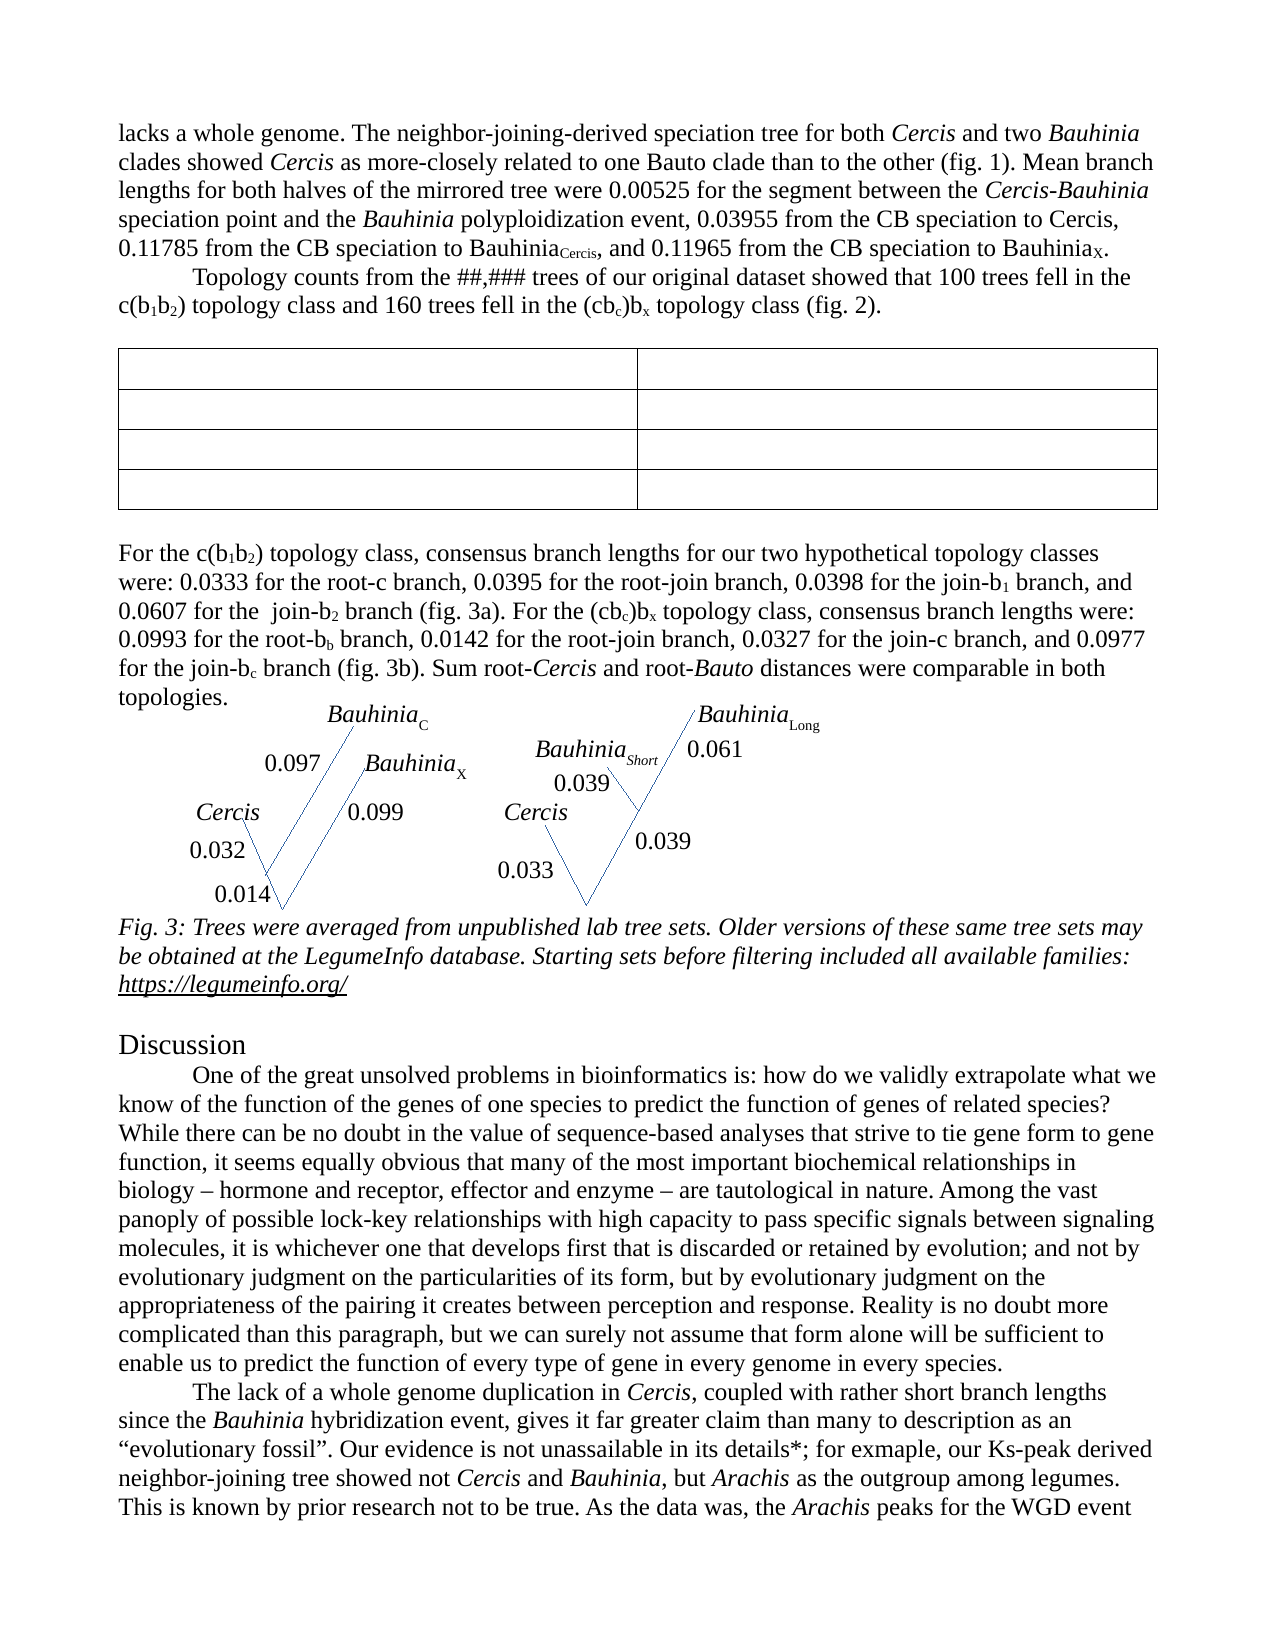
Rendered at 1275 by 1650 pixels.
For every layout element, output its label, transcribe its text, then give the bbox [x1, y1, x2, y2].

text For the c(b1b2) topology class, consensus branch lengths for our two hypothetical topology classes were: 0.0333 for the root-c branch, 0.0395 for the root-join branch, 0.0398 for the join-b1 branch, and 0.0607 for the join-b2 branch (fig. 3a). For the (cbc)bx topology class, consensus branch lengths were: 0.0993 for the root-bb branch, 0.0142 for the root-join branch, 0.0327 for the join-c branch, and 0.0977 for the join-bc branch (fig. 3b). Sum root-Cercis and root-Bauto distances were comparable in both topologies. [118, 538, 1157, 711]
text The lack of a whole genome duplication in Cercis, coupled with rather short branch lengths since the Bauhinia hybridization event, gives it far greater claim than many to description as an “evolutionary fossil”. Our evidence is not unassailable in its details*; for exmaple, our Ks-peak derived neighbor-joining tree showed not Cercis and Bauhinia, but Arachis as the outgroup among legumes. This is known by prior research not to be true. As the data was, the Arachis peaks for the WGD event [118, 1377, 1157, 1521]
table_cell [638, 430, 1157, 469]
text Fig. 3: Trees were averaged from unpublished lab tree sets. Older versions of these same tree sets may be obtained at the LegumeInfo database. Starting sets before filtering included all available families: https://legumeinfo.org/ [118, 912, 1157, 998]
table_cell [638, 470, 1157, 509]
table_cell [119, 430, 637, 469]
text lacks a whole genome. The neighbor-joining-derived speciation tree for both Cercis and two Bauhinia clades showed Cercis as more-closely related to one Bauto clade than to the other (fig. 1). Mean branch lengths for both halves of the mirrored tree were 0.00525 for the segment between the Cercis-Bauhinia speciation point and the Bauhinia polyploidization event, 0.03955 from the CB speciation to Cercis, 0.11785 from the CB speciation to BauhiniaCercis, and 0.11965 from the CB speciation to BauhiniaX. [118, 118, 1157, 262]
table_header [119, 349, 637, 388]
text One of the great unsolved problems in bioinformatics is: how do we validly extrapolate what we know of the function of the genes of one species to predict the function of genes of related species? While there can be no doubt in the value of sequence-based analyses that strive to tie gene form to gene function, it seems equally obvious that many of the most important biochemical relationships in biology – hormone and receptor, effector and enzyme – are tautological in nature. Among the vast panoply of possible lock-key relationships with high capacity to pass specific signals between signaling molecules, it is whichever one that develops first that is discarded or retained by evolution; and not by evolutionary judgment on the particularities of its form, but by evolutionary judgment on the appropriateness of the pairing it creates between perception and response. Reality is no doubt more complicated than this paragraph, but we can surely not assume that form alone will be sufficient to enable us to predict the function of every type of gene in every genome in every species. [118, 1061, 1157, 1377]
text Topology counts from the ##,### trees of our original dataset showed that 100 trees fell in the c(b1b2) topology class and 160 trees fell in the (cbc)bx topology class (fig. 2). [118, 262, 1157, 319]
table_cell [638, 390, 1157, 429]
table_cell [119, 470, 637, 509]
text Discussion [118, 1027, 1157, 1061]
table_header [638, 349, 1157, 388]
table_cell [119, 390, 637, 429]
